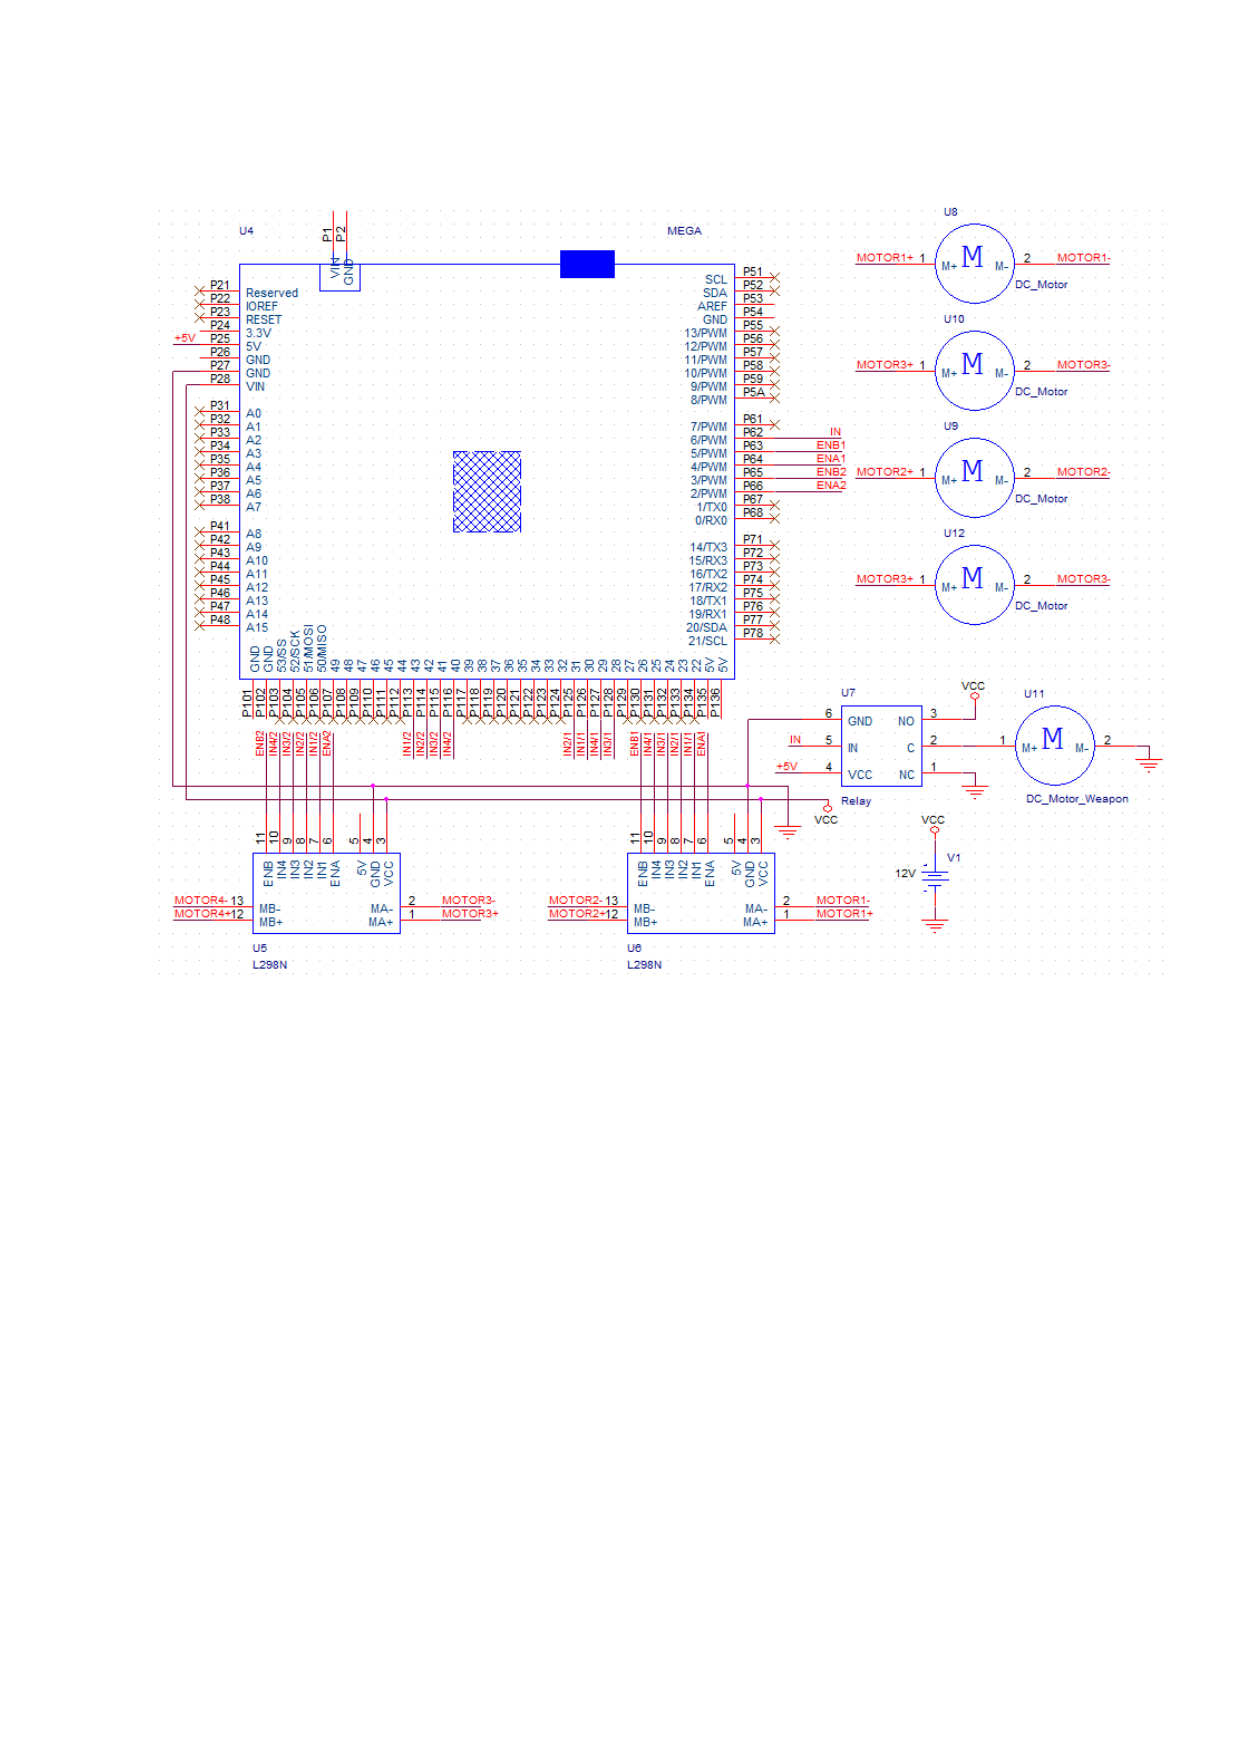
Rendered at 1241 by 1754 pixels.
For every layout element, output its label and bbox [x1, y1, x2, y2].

picture [150, 199, 1169, 981]
